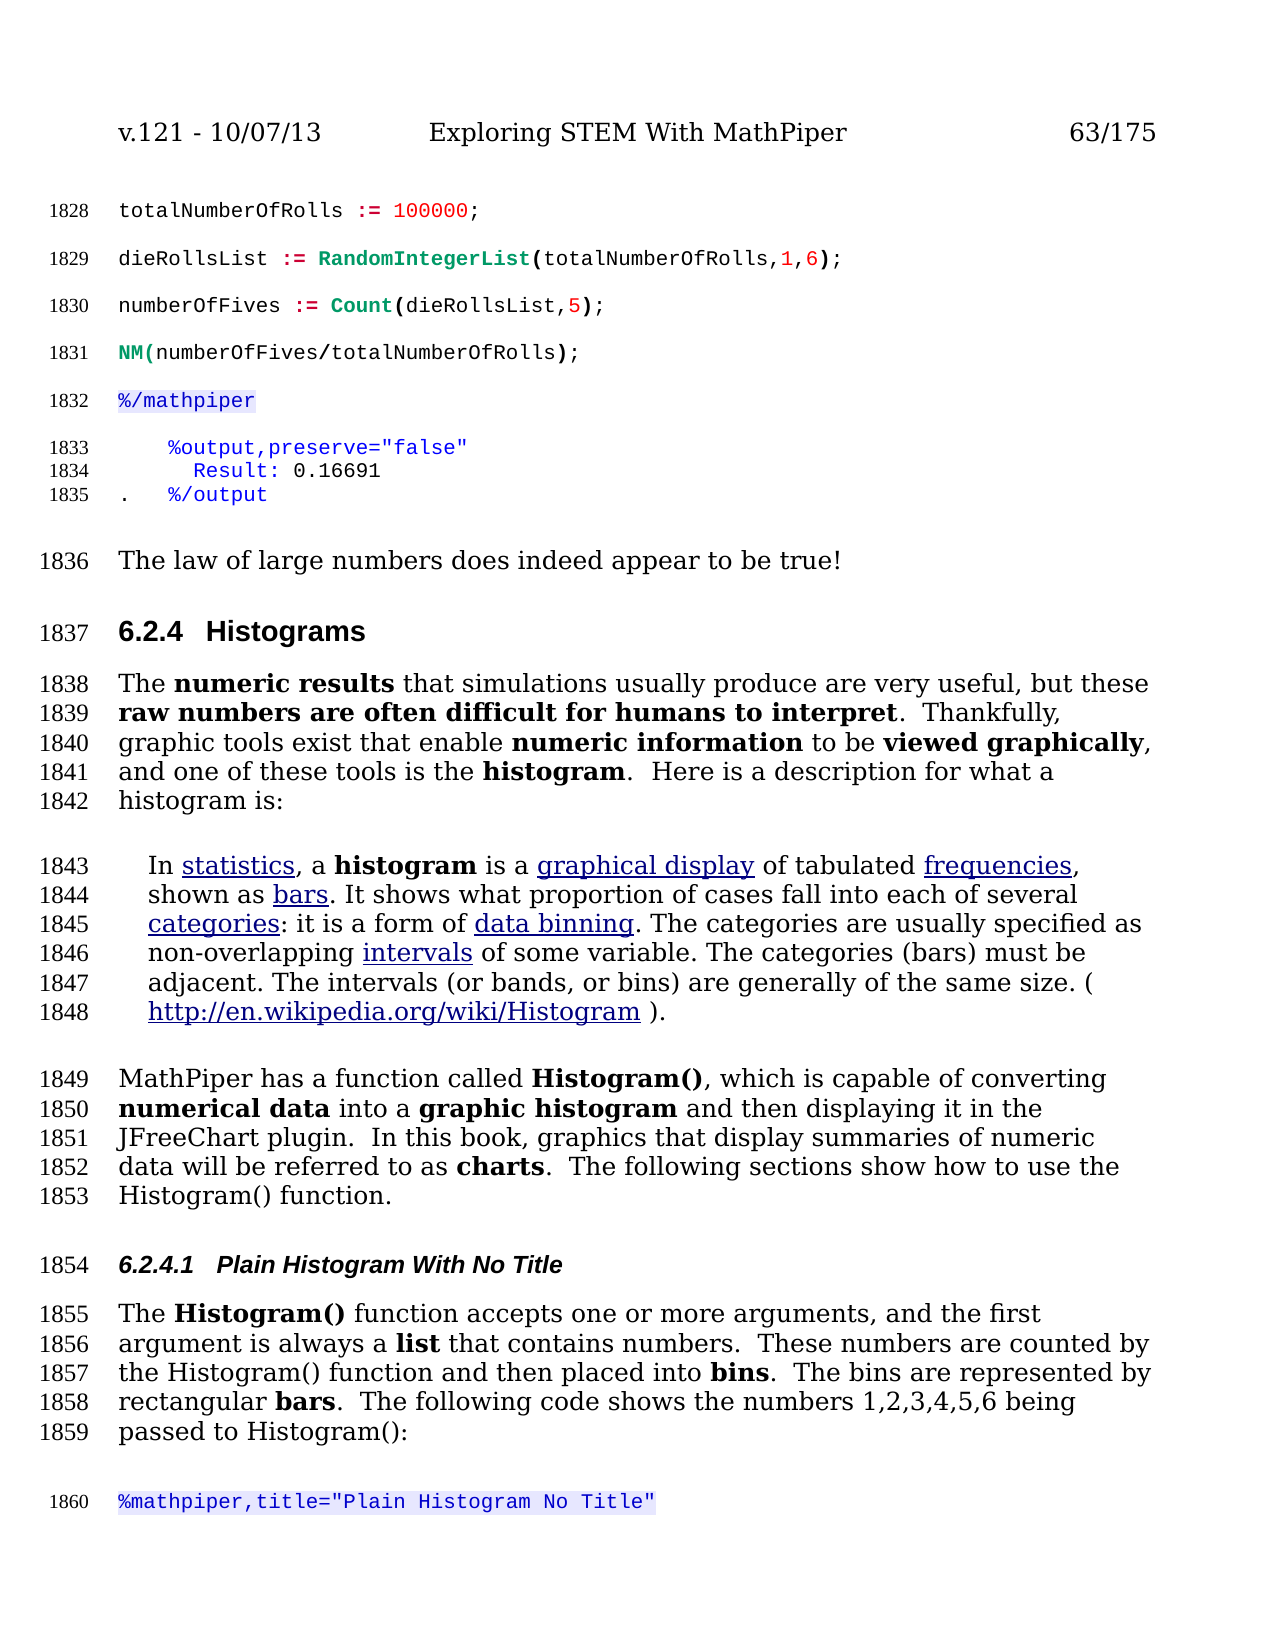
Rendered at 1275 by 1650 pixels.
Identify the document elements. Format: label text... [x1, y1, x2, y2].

text %mathpiper,title="Plain Histogram No Title" [118, 1491, 1157, 1515]
subtitle Histograms [118, 614, 1157, 648]
text %output,preserve="false" [118, 437, 1157, 461]
text The law of large numbers does indeed appear to be true! [118, 546, 1157, 575]
text MathPiper has a function called Histogram(), which is capable of converting numerical data into a graphic histogram and then displaying it in the JFreeChart plugin. In this book, graphics that display summaries of numeric data will be referred to as charts. The following sections show how to use the Histogram() function. [118, 1064, 1157, 1211]
text The Histogram() function accepts one or more arguments, and the first argument is always a list that contains numbers. These numbers are counted by the Histogram() function and then placed into bins. The bins are represented by rectangular bars. The following code shows the numbers 1,2,3,4,5,6 being passed to Histogram(): [118, 1299, 1157, 1446]
text NM(numberOfFives/totalNumberOfRolls); [118, 342, 1157, 366]
text numberOfFives := Count(dieRollsList,5); [118, 295, 1157, 319]
text In statistics, a histogram is a graphical display of tabulated frequencies, shown as bars. It shows what proportion of cases fall into each of several categories: it is a form of data binning. The categories are usually specified as non-overlapping intervals of some variable. The categories (bars) must be adjacent. The intervals (or bands, or bins) are generally of the same size. ( http://en.wikipedia.org/wiki/Histogram ). [148, 851, 1157, 1026]
text . %/output [118, 484, 1157, 508]
text The numeric results that simulations usually produce are very useful, but these raw numbers are often difficult for humans to interpret. Thankfully, graphic tools exist that enable numeric information to be viewed graphically, and one of these tools is the histogram. Here is a description for what a histogram is: [118, 669, 1157, 816]
text dieRollsList := RandomIntegerList(totalNumberOfRolls,1,6); [118, 248, 1157, 271]
text %/mathpiper [118, 389, 1157, 413]
text Result: 0.16691 [118, 461, 1157, 484]
text totalNumberOfRolls := 100000; [118, 200, 1157, 224]
subtitle Plain Histogram With No Title [118, 1250, 1157, 1278]
